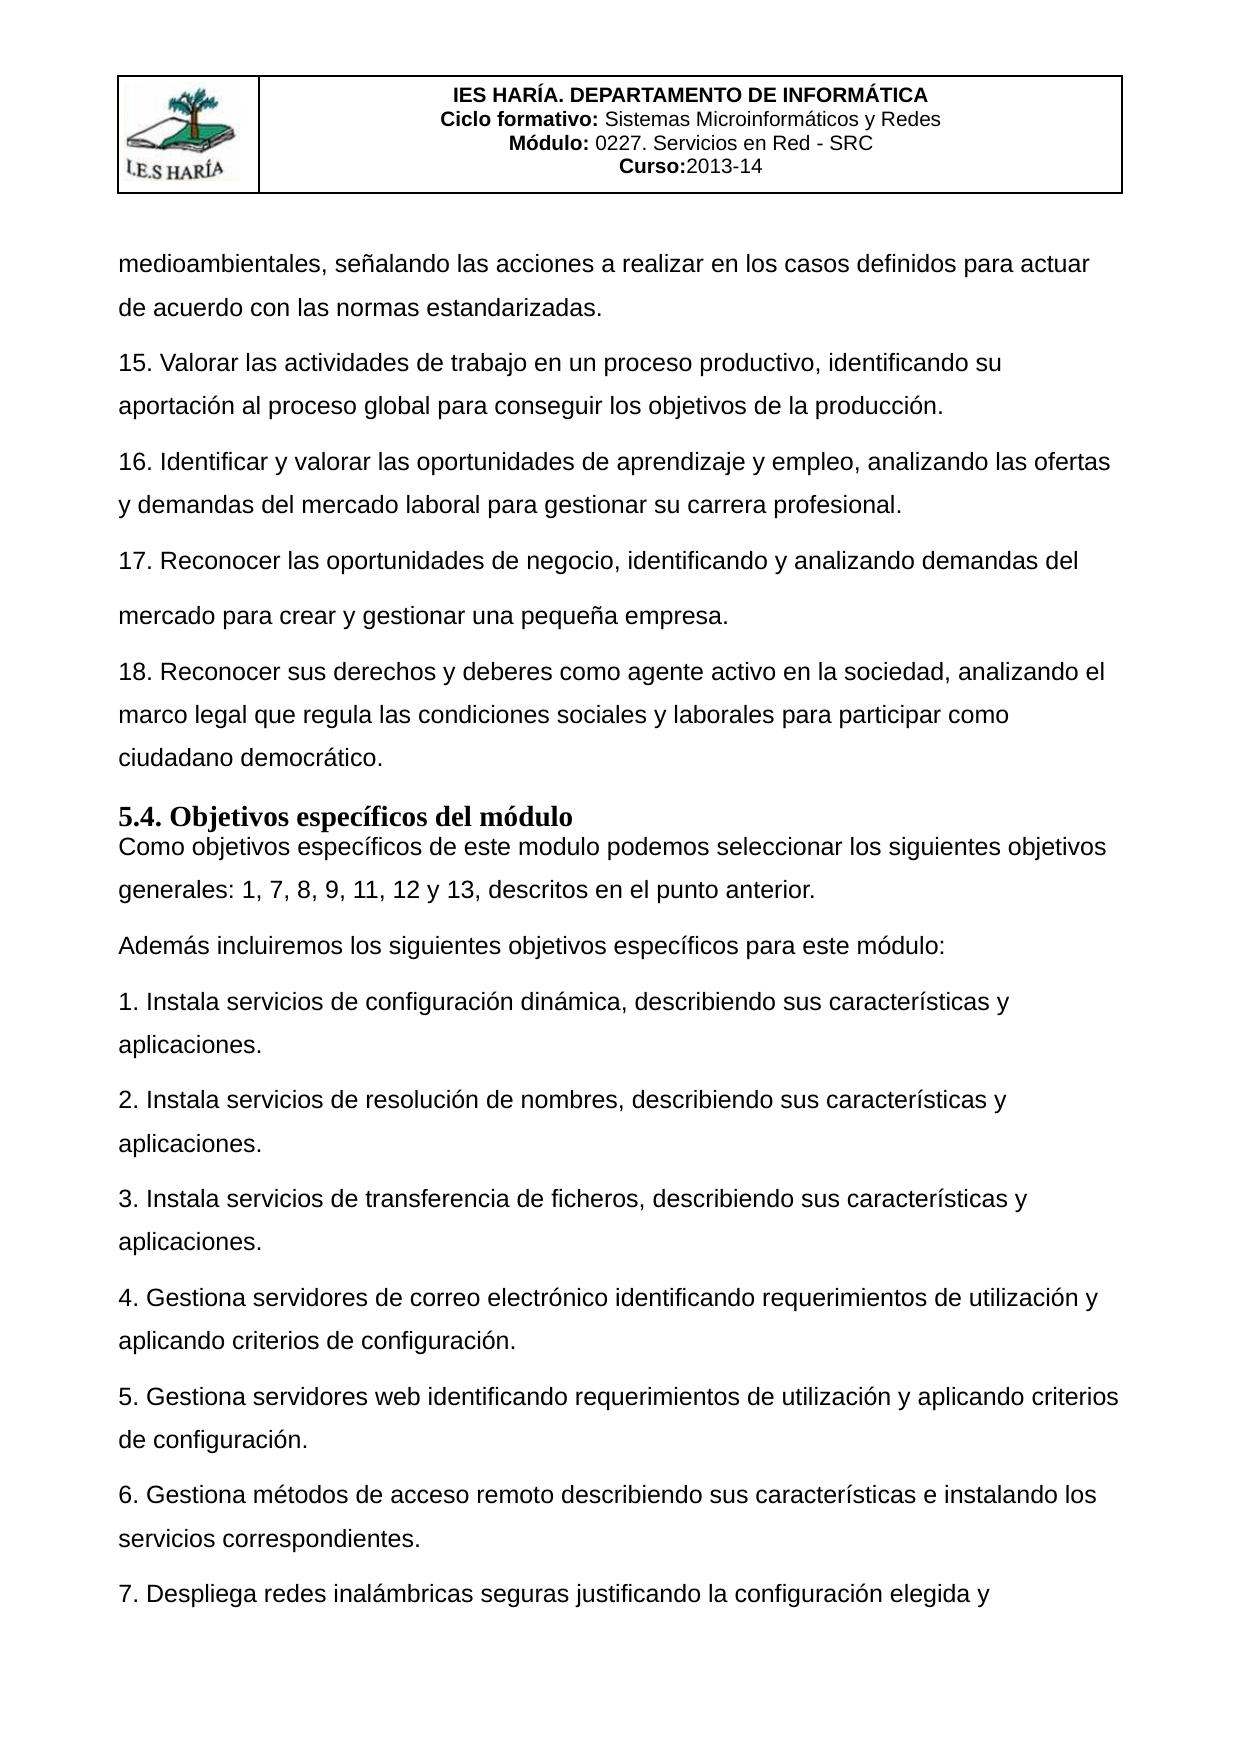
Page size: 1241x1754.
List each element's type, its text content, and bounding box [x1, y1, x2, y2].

text medioambientales, señalando las acciones a realizar en los casos definidos para actuar de acuerdo con las normas estandarizadas. [118, 249, 1122, 321]
subtitle 5.4. Objetivos específicos del módulo [118, 799, 1122, 832]
text Como objetivos específicos de este modulo podemos seleccionar los siguientes objetivos generales: 1, 7, 8, 9, 11, 12 y 13, descritos en el punto anterior. [118, 832, 1122, 904]
picture [123, 82, 241, 181]
text mercado para crear y gestionar una pequeña empresa. [118, 601, 1122, 630]
text 17. Reconocer las oportunidades de negocio, identificando y analizando demandas del [118, 546, 1122, 574]
text 7. Despliega redes inalámbricas seguras justificando la configuración elegida y [118, 1579, 1122, 1608]
text 16. Identificar y valorar las oportunidades de aprendizaje y empleo, analizando las ofertas y demandas del mercado laboral para gestionar su carrera profesional. [118, 447, 1122, 519]
text 18. Reconocer sus derechos y deberes como agente activo en la sociedad, analizando el marco legal que regula las condiciones sociales y laborales para participar como ciudadano democrático. [118, 657, 1122, 772]
text 2. Instala servicios de resolución de nombres, describiendo sus características y aplicaciones. [118, 1086, 1122, 1157]
text 5. Gestiona servidores web identificando requerimientos de utilización y aplicando criterios de configuración. [118, 1382, 1122, 1454]
text 15. Valorar las actividades de trabajo en un proceso productivo, identificando su aportación al proceso global para conseguir los objetivos de la producción. [118, 348, 1122, 420]
text Además incluiremos los siguientes objetivos específicos para este módulo: [118, 931, 1122, 960]
text 4. Gestiona servidores de correo electrónico identificando requerimientos de utilización y aplicando criterios de configuración. [118, 1283, 1122, 1355]
text 3. Instala servicios de transferencia de ficheros, describiendo sus características y aplicaciones. [118, 1184, 1122, 1256]
text 6. Gestiona métodos de acceso remoto describiendo sus características e instalando los servicios correspondientes. [118, 1481, 1122, 1552]
text 1. Instala servicios de configuración dinámica, describiendo sus características y aplicaciones. [118, 987, 1122, 1059]
